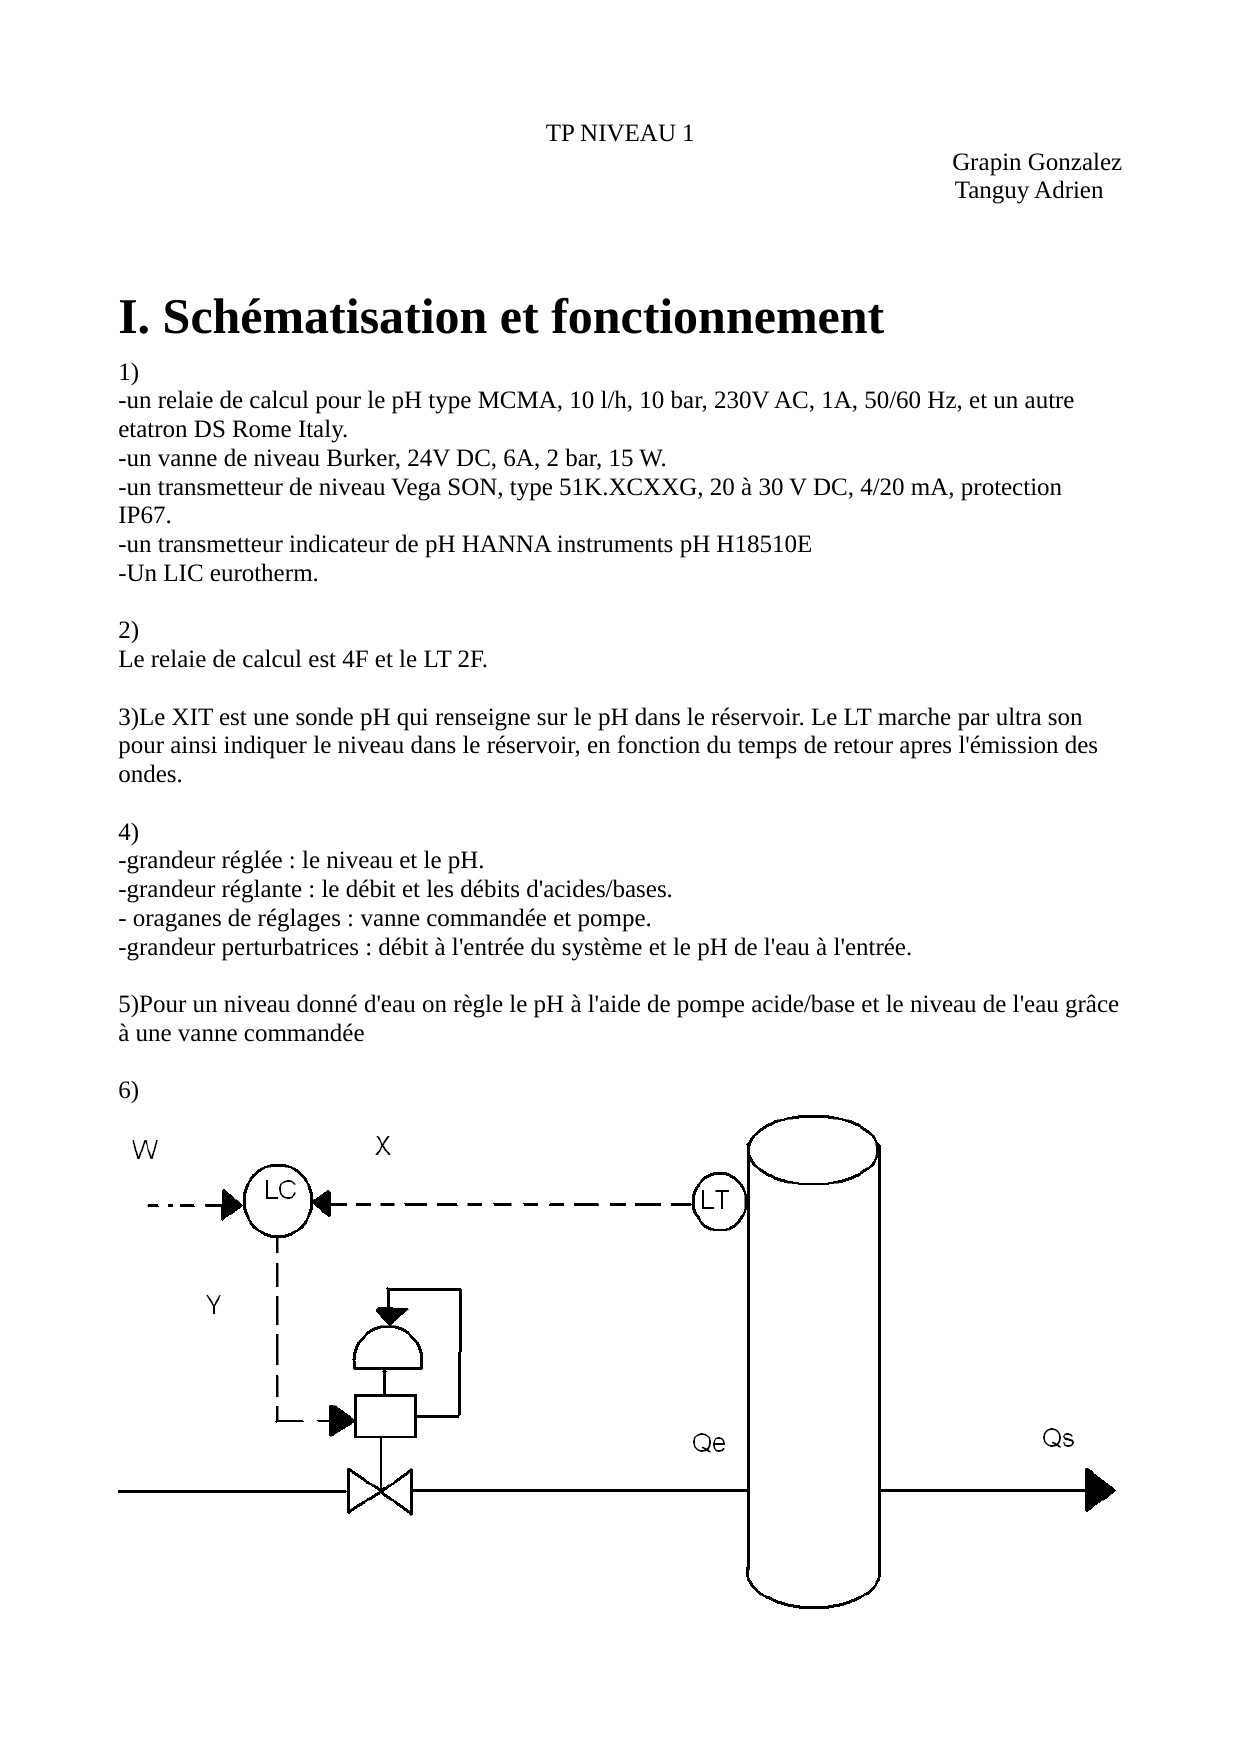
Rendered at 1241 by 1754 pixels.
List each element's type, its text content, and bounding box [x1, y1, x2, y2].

text Grapin Gonzalez [118, 147, 1122, 176]
text -un relaie de calcul pour le pH type MCMA, 10 l/h, 10 bar, 230V AC, 1A, 50/60 Hz, et un autre etatron DS Rome Italy. [118, 386, 1122, 443]
text -un vanne de niveau Burker, 24V DC, 6A, 2 bar, 15 W. [118, 443, 1122, 472]
text - oraganes de réglages : vanne commandée et pompe. [118, 903, 1122, 932]
text 4) [118, 817, 1122, 846]
text -un transmetteur indicateur de pH HANNA instruments pH H18510E [118, 529, 1122, 558]
text -Un LIC eurotherm. [118, 558, 1122, 587]
text -grandeur réglante : le débit et les débits d'acides/bases. [118, 874, 1122, 903]
text -grandeur réglée : le niveau et le pH. [118, 846, 1122, 874]
text 1) [118, 357, 1122, 386]
subtitle I. Schématisation et fonctionnement [118, 287, 1122, 344]
text -grandeur perturbatrices : débit à l'entrée du système et le pH de l'eau à l'entrée. [118, 932, 1122, 961]
text 6) [118, 1076, 1122, 1104]
text 5)Pour un niveau donné d'eau on règle le pH à l'aide de pompe acide/base et le niveau de l'eau grâce à une vanne commandée [118, 989, 1122, 1047]
text Tanguy Adrien [118, 176, 1122, 204]
text 3)Le XIT est une sonde pH qui renseigne sur le pH dans le réservoir. Le LT marche par ultra son pour ainsi indiquer le niveau dans le réservoir, en fonction du temps de retour apres l'émission des ondes. [118, 702, 1122, 788]
text 2) [118, 616, 1122, 644]
text TP NIVEAU 1 [118, 118, 1122, 147]
text -un transmetteur de niveau Vega SON, type 51K.XCXXG, 20 à 30 V DC, 4/20 mA, protection IP67. [118, 472, 1122, 529]
text Le relaie de calcul est 4F et le LT 2F. [118, 644, 1122, 673]
